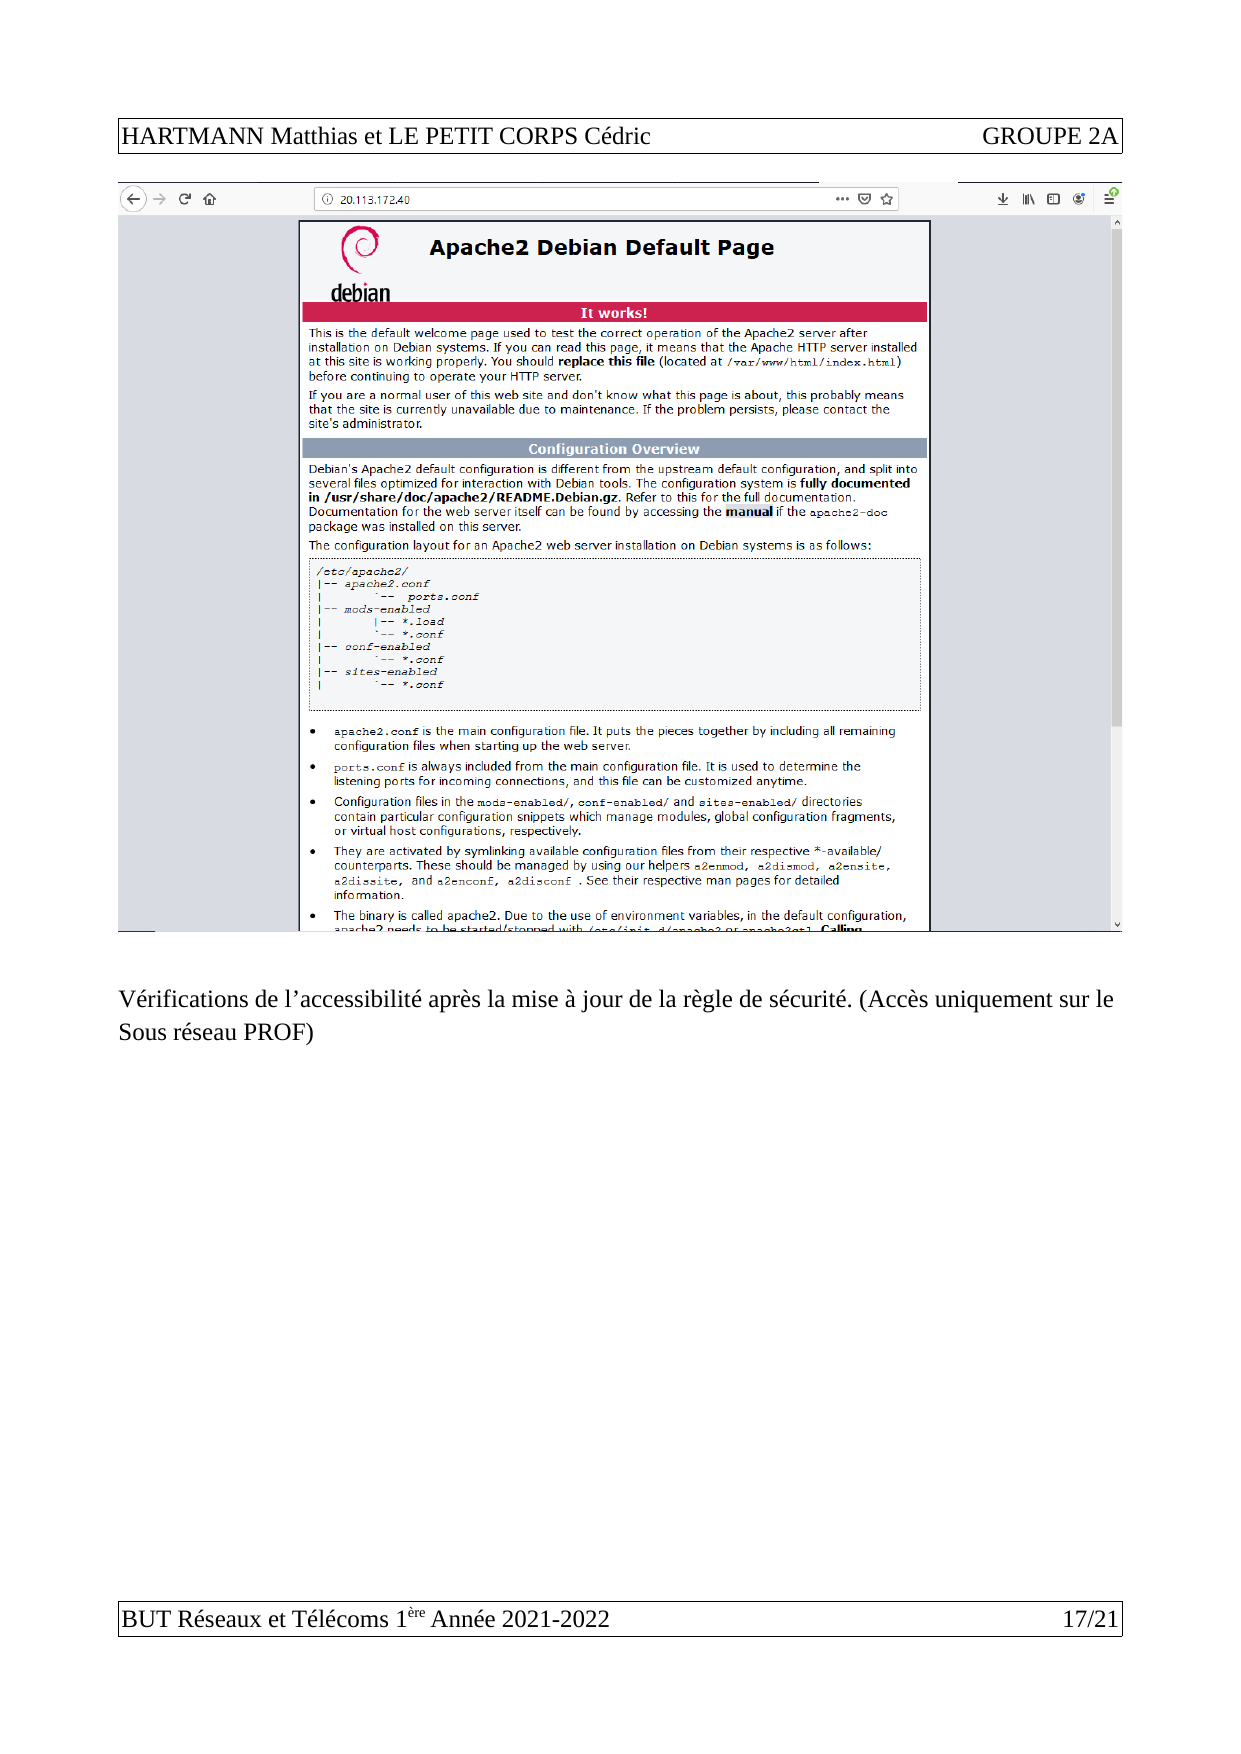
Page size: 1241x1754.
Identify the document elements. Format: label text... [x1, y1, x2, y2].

text Vérifications de l’accessibilité après la mise à jour de la règle de sécurité. (Accès uniquement sur le Sous réseau PROF) [118, 984, 1122, 1046]
picture [118, 182, 1123, 932]
